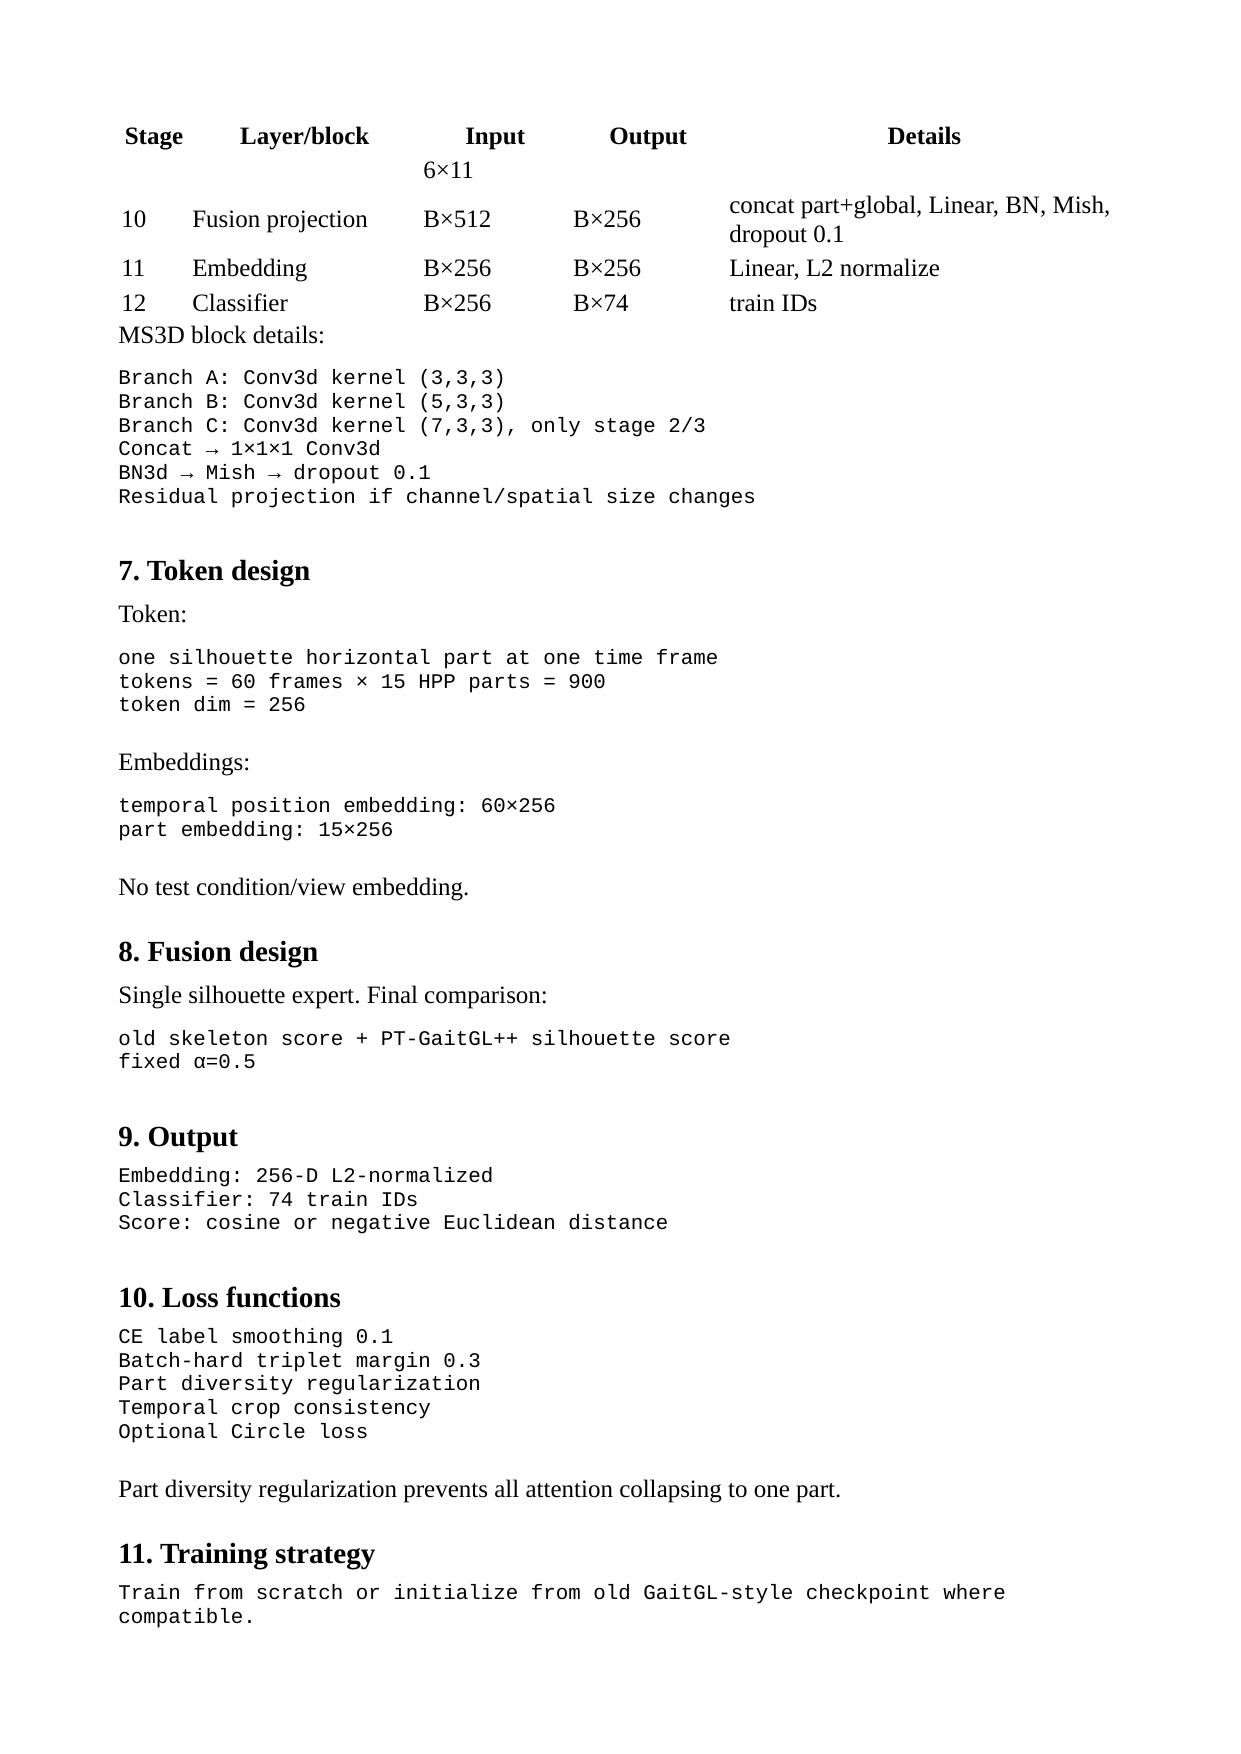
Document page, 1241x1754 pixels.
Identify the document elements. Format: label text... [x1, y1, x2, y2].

text Residual projection if channel/spatial size changes [118, 486, 1122, 509]
table_cell Classifier [189, 285, 420, 320]
table_cell [570, 153, 726, 187]
subtitle 9. Output [118, 1119, 1122, 1152]
subtitle 8. Fusion design [118, 934, 1122, 967]
text Embeddings: [118, 747, 1122, 776]
text old skeleton score + PT-GaitGL++ silhouette score [118, 1028, 1122, 1051]
text Temporal crop consistency [118, 1397, 1122, 1421]
subtitle 10. Loss functions [118, 1280, 1122, 1313]
table_cell train IDs [726, 285, 1122, 320]
table_cell Fusion projection [189, 187, 420, 251]
table_cell 12 [118, 285, 189, 320]
text Branch C: Conv3d kernel (7,3,3), only stage 2/3 [118, 415, 1122, 438]
text Branch A: Conv3d kernel (3,3,3) [118, 367, 1122, 391]
text Train from scratch or initialize from old GaitGL-style checkpoint where compatible. [118, 1582, 1122, 1629]
table_header Output [570, 118, 726, 153]
text BN3d → Mish → dropout 0.1 [118, 462, 1122, 486]
table_cell Embedding [189, 251, 420, 285]
subtitle 11. Training strategy [118, 1536, 1122, 1569]
table_cell B×74 [570, 285, 726, 320]
table_cell B×256 [570, 187, 726, 251]
table_header Details [726, 118, 1122, 153]
text No test condition/view embedding. [118, 872, 1122, 901]
table_cell concat part+global, Linear, BN, Mish, dropout 0.1 [726, 187, 1122, 251]
table_cell 10 [118, 187, 189, 251]
text part embedding: 15×256 [118, 819, 1122, 842]
text one silhouette horizontal part at one time frame [118, 647, 1122, 671]
text Batch-hard triplet margin 0.3 [118, 1350, 1122, 1373]
table_header Stage [118, 118, 189, 153]
text Part diversity regularization prevents all attention collapsing to one part. [118, 1474, 1122, 1502]
table_header Input [420, 118, 570, 153]
table_cell Linear, L2 normalize [726, 251, 1122, 285]
text MS3D block details: [118, 320, 1122, 348]
table_cell B×512 [420, 187, 570, 251]
table_cell [726, 153, 1122, 187]
table_cell B×256 [570, 251, 726, 285]
table_cell 11 [118, 251, 189, 285]
text Branch B: Conv3d kernel (5,3,3) [118, 391, 1122, 415]
table_cell [118, 153, 189, 187]
text Embedding: 256-D L2-normalized [118, 1165, 1122, 1189]
text CE label smoothing 0.1 [118, 1326, 1122, 1350]
table_cell B×256 [420, 285, 570, 320]
table_cell [189, 153, 420, 187]
text tokens = 60 frames × 15 HPP parts = 900 [118, 671, 1122, 694]
table_header Layer/block [189, 118, 420, 153]
text Token: [118, 599, 1122, 628]
text Concat → 1×1×1 Conv3d [118, 438, 1122, 462]
text Part diversity regularization [118, 1373, 1122, 1397]
table_cell 6×11 [420, 153, 570, 187]
text fixed α=0.5 [118, 1051, 1122, 1075]
text Single silhouette expert. Final comparison: [118, 980, 1122, 1009]
text Optional Circle loss [118, 1421, 1122, 1444]
text Score: cosine or negative Euclidean distance [118, 1212, 1122, 1236]
text token dim = 256 [118, 694, 1122, 718]
subtitle 7. Token design [118, 553, 1122, 587]
table_cell B×256 [420, 251, 570, 285]
text temporal position embedding: 60×256 [118, 795, 1122, 819]
text Classifier: 74 train IDs [118, 1189, 1122, 1212]
